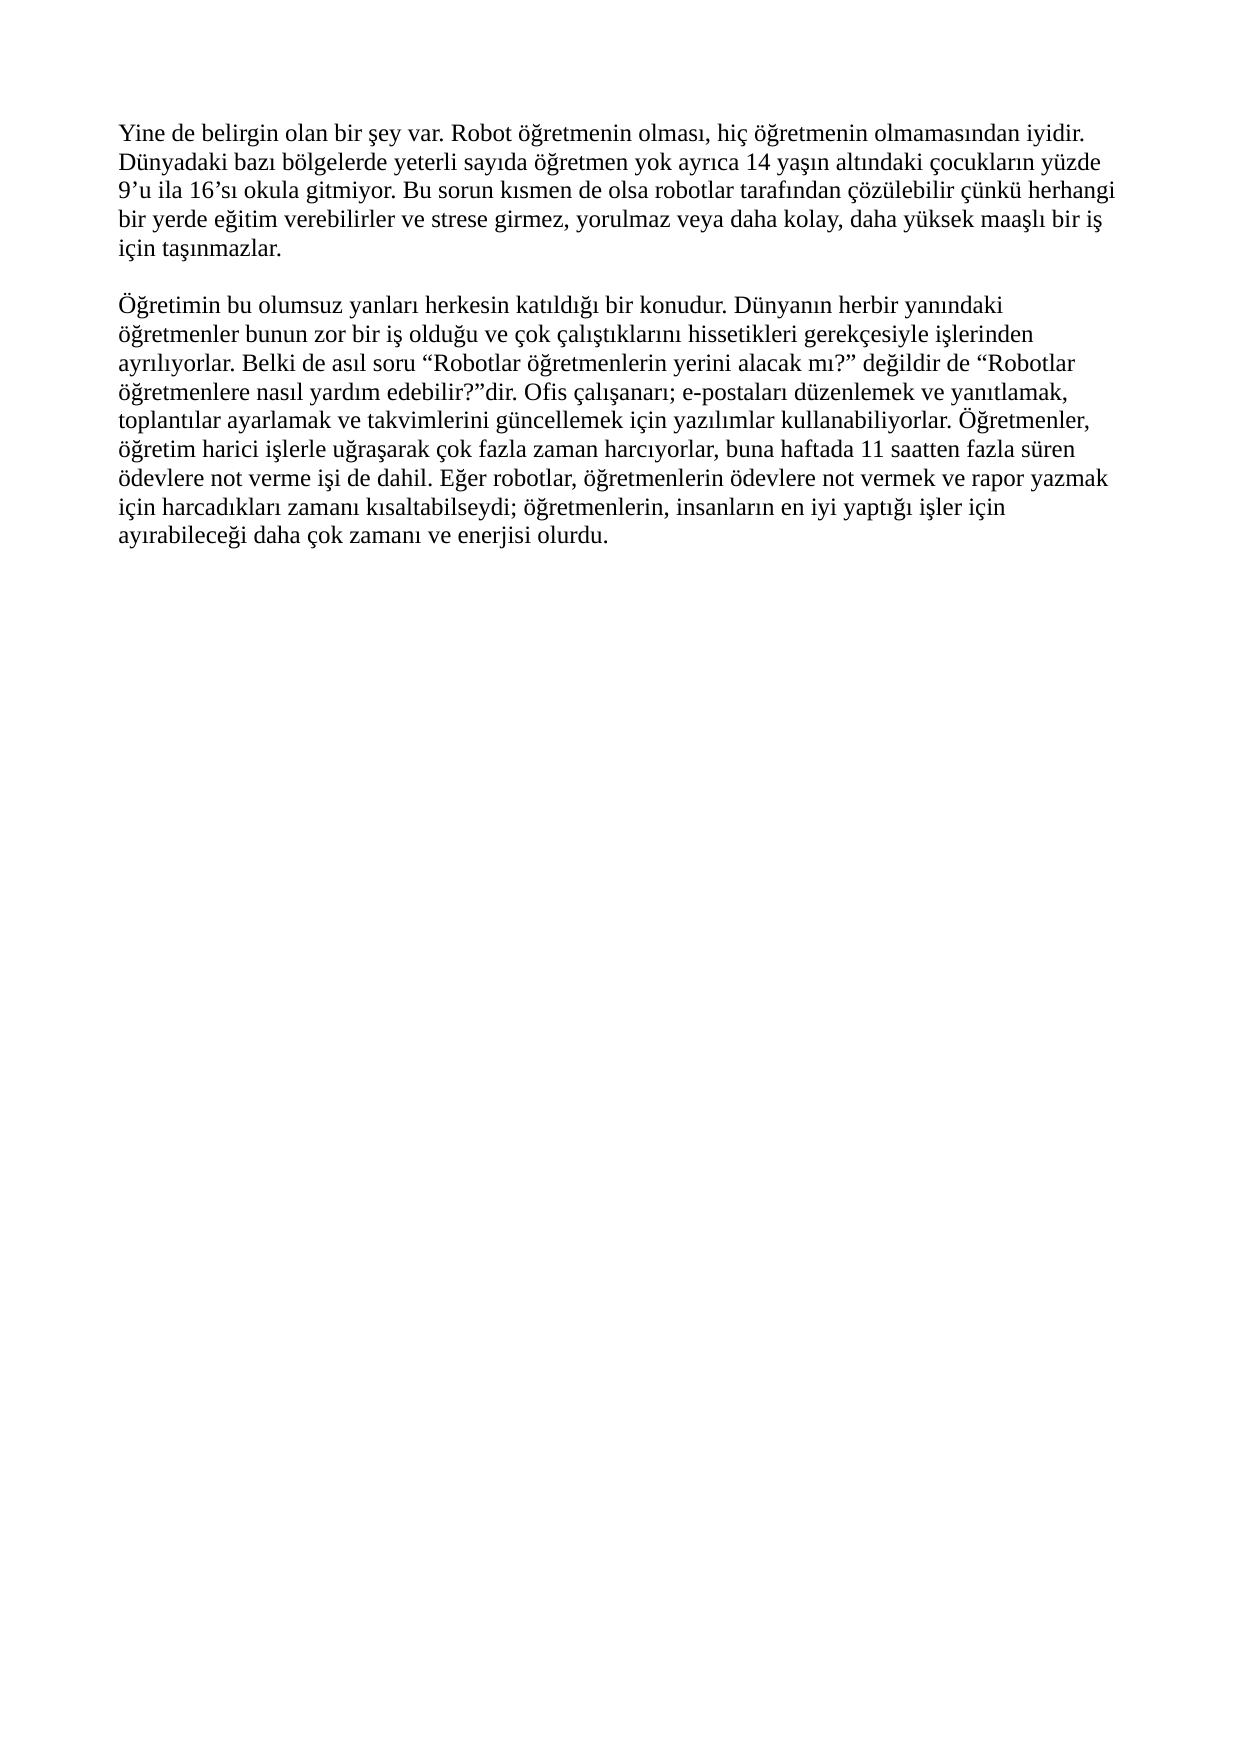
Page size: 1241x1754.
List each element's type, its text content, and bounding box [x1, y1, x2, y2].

text Yine de belirgin olan bir şey var. Robot öğretmenin olması, hiç öğretmenin olmamasından iyidir. Dünyadaki bazı bölgelerde yeterli sayıda öğretmen yok ayrıca 14 yaşın altındaki çocukların yüzde 9’u ila 16’sı okula gitmiyor. Bu sorun kısmen de olsa robotlar tarafından çözülebilir çünkü herhangi bir yerde eğitim verebilirler ve strese girmez, yorulmaz veya daha kolay, daha yüksek maaşlı bir iş için taşınmazlar. [118, 118, 1122, 262]
text Öğretimin bu olumsuz yanları herkesin katıldığı bir konudur. Dünyanın herbir yanındaki öğretmenler bunun zor bir iş olduğu ve çok çalıştıklarını hissetikleri gerekçesiyle işlerinden ayrılıyorlar. Belki de asıl soru “Robotlar öğretmenlerin yerini alacak mı?” değildir de “Robotlar öğretmenlere nasıl yardım edebilir?”dir. Ofis çalışanarı; e-postaları düzenlemek ve yanıtlamak, toplantılar ayarlamak ve takvimlerini güncellemek için yazılımlar kullanabiliyorlar. Öğretmenler, öğretim harici işlerle uğraşarak çok fazla zaman harcıyorlar, buna haftada 11 saatten fazla süren ödevlere not verme işi de dahil. Eğer robotlar, öğretmenlerin ödevlere not vermek ve rapor yazmak için harcadıkları zamanı kısaltabilseydi; öğretmenlerin, insanların en iyi yaptığı işler için ayırabileceği daha çok zamanı ve enerjisi olurdu. [118, 291, 1122, 549]
